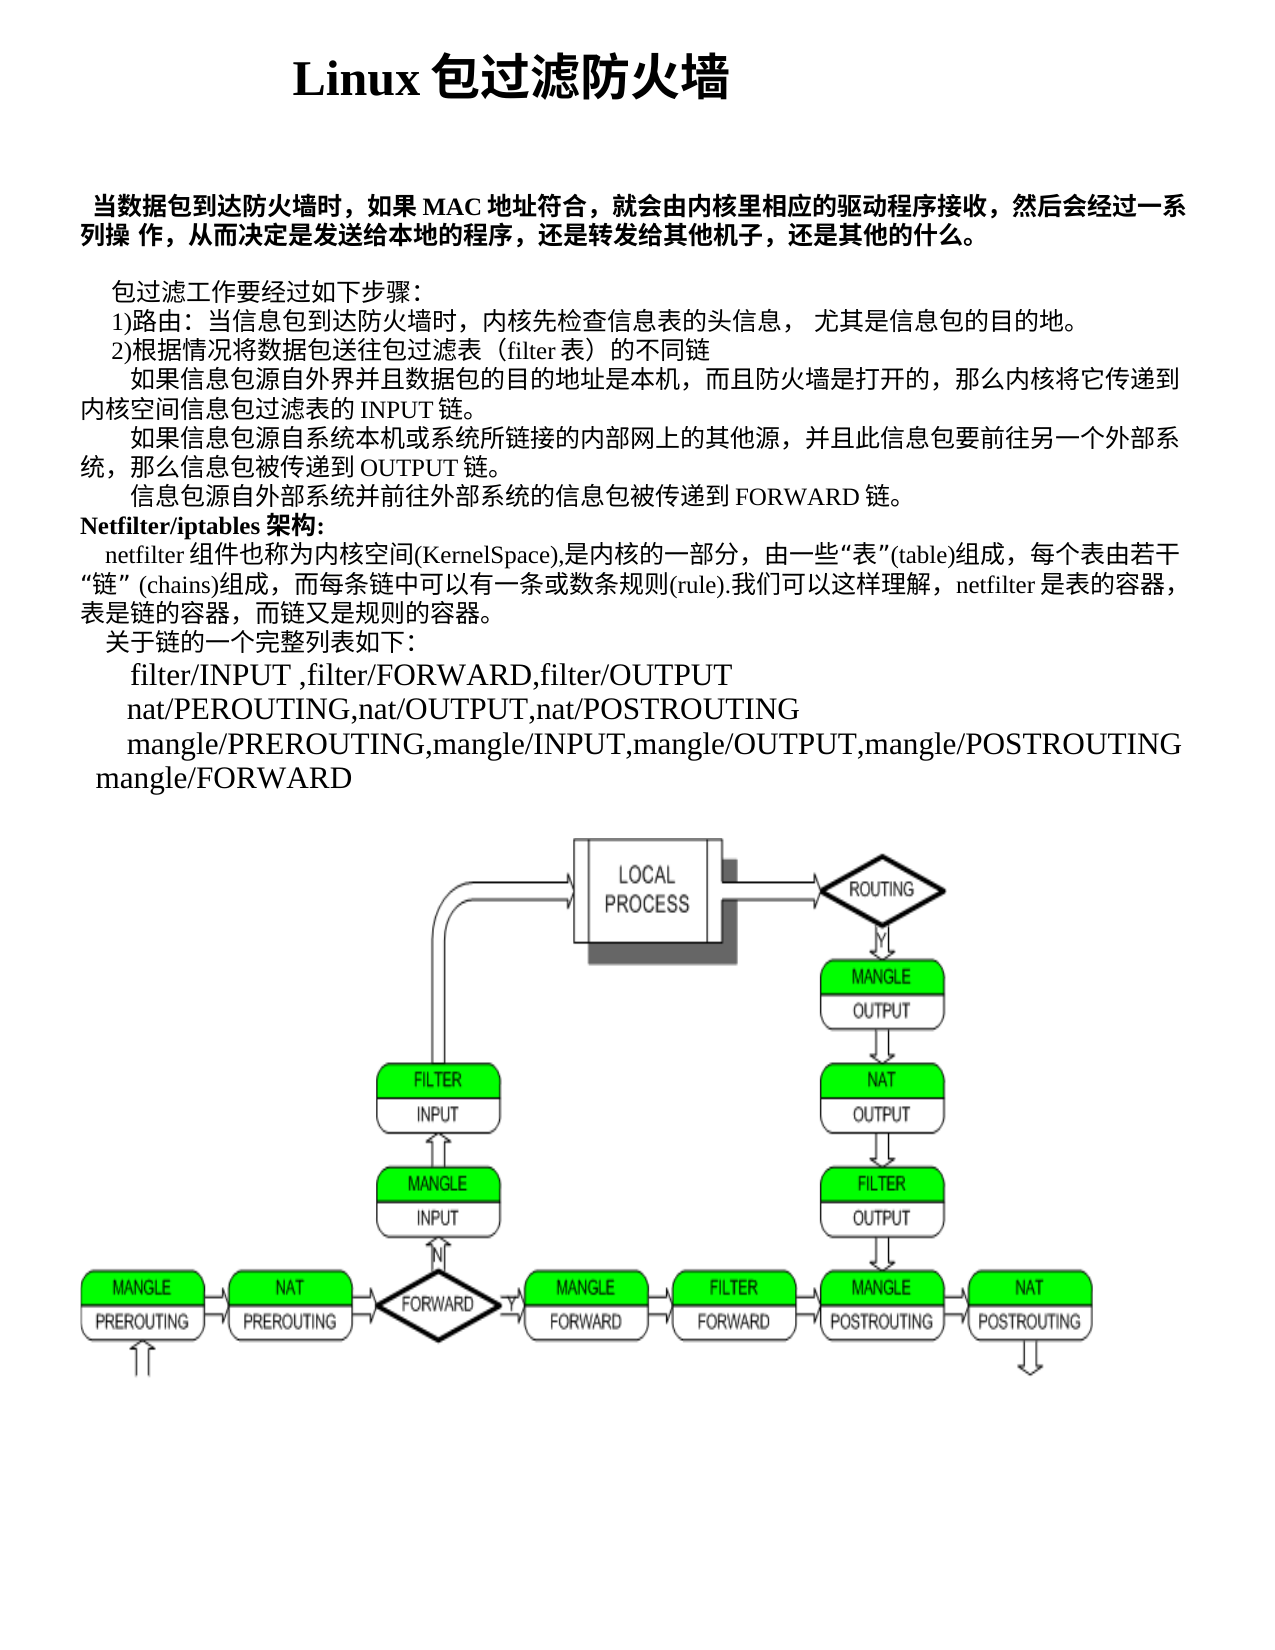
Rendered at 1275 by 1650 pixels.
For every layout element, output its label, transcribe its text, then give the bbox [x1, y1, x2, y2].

text nat/PEROUTING,nat/OUTPUT,nat/POSTROUTING [80, 692, 1197, 726]
text Linux包过滤防火墙 [80, 48, 1197, 107]
text Netfilter/iptables 架构: [80, 511, 1197, 541]
text 关于链的一个完整列表如下： [80, 628, 1197, 657]
text netfilter组件也称为内核空间(KernelSpace),是内核的一部分，由一些“表”(table)组成，每个表由若干“链” (chains)组成，而每条链中可以有一条或数条规则(rule).我们可以这样理解，netfilter是表的容器，表是链的容器，而链又是规则的容器。 [80, 541, 1197, 628]
picture [80, 838, 1093, 1383]
text mangle/FORWARD [80, 761, 1197, 796]
text filter/INPUT ,filter/FORWARD,filter/OUTPUT [80, 657, 1197, 692]
text mangle/PREROUTING,mangle/INPUT,mangle/OUTPUT,mangle/POSTROUTING [80, 726, 1197, 761]
text 信息包源自外部系统并前往外部系统的信息包被传递到FORWARD链。 [80, 482, 1197, 511]
text 包过滤工作要经过如下步骤： [80, 278, 1197, 307]
text 1)路由：当信息包到达防火墙时，内核先检查信息表的头信息， 尤其是信息包的目的地。 [80, 307, 1197, 336]
text 如果信息包源自系统本机或系统所链接的内部网上的其他源，并且此信息包要前往另一个外部系统，那么信息包被传递到OUTPUT链。 [80, 424, 1197, 482]
text 当数据包到达防火墙时，如果MAC地址符合，就会由内核里相应的驱动程序接收，然后会经过一系列操 作，从而决定是发送给本地的程序，还是转发给其他机子，还是其他的什么。 [80, 192, 1197, 250]
text 如果信息包源自外界并且数据包的目的地址是本机，而且防火墙是打开的，那么内核将它传递到内核空间信息包过滤表的INPUT链。 [80, 366, 1197, 424]
text 2)根据情况将数据包送往包过滤表（filter表）的不同链 [80, 336, 1197, 366]
